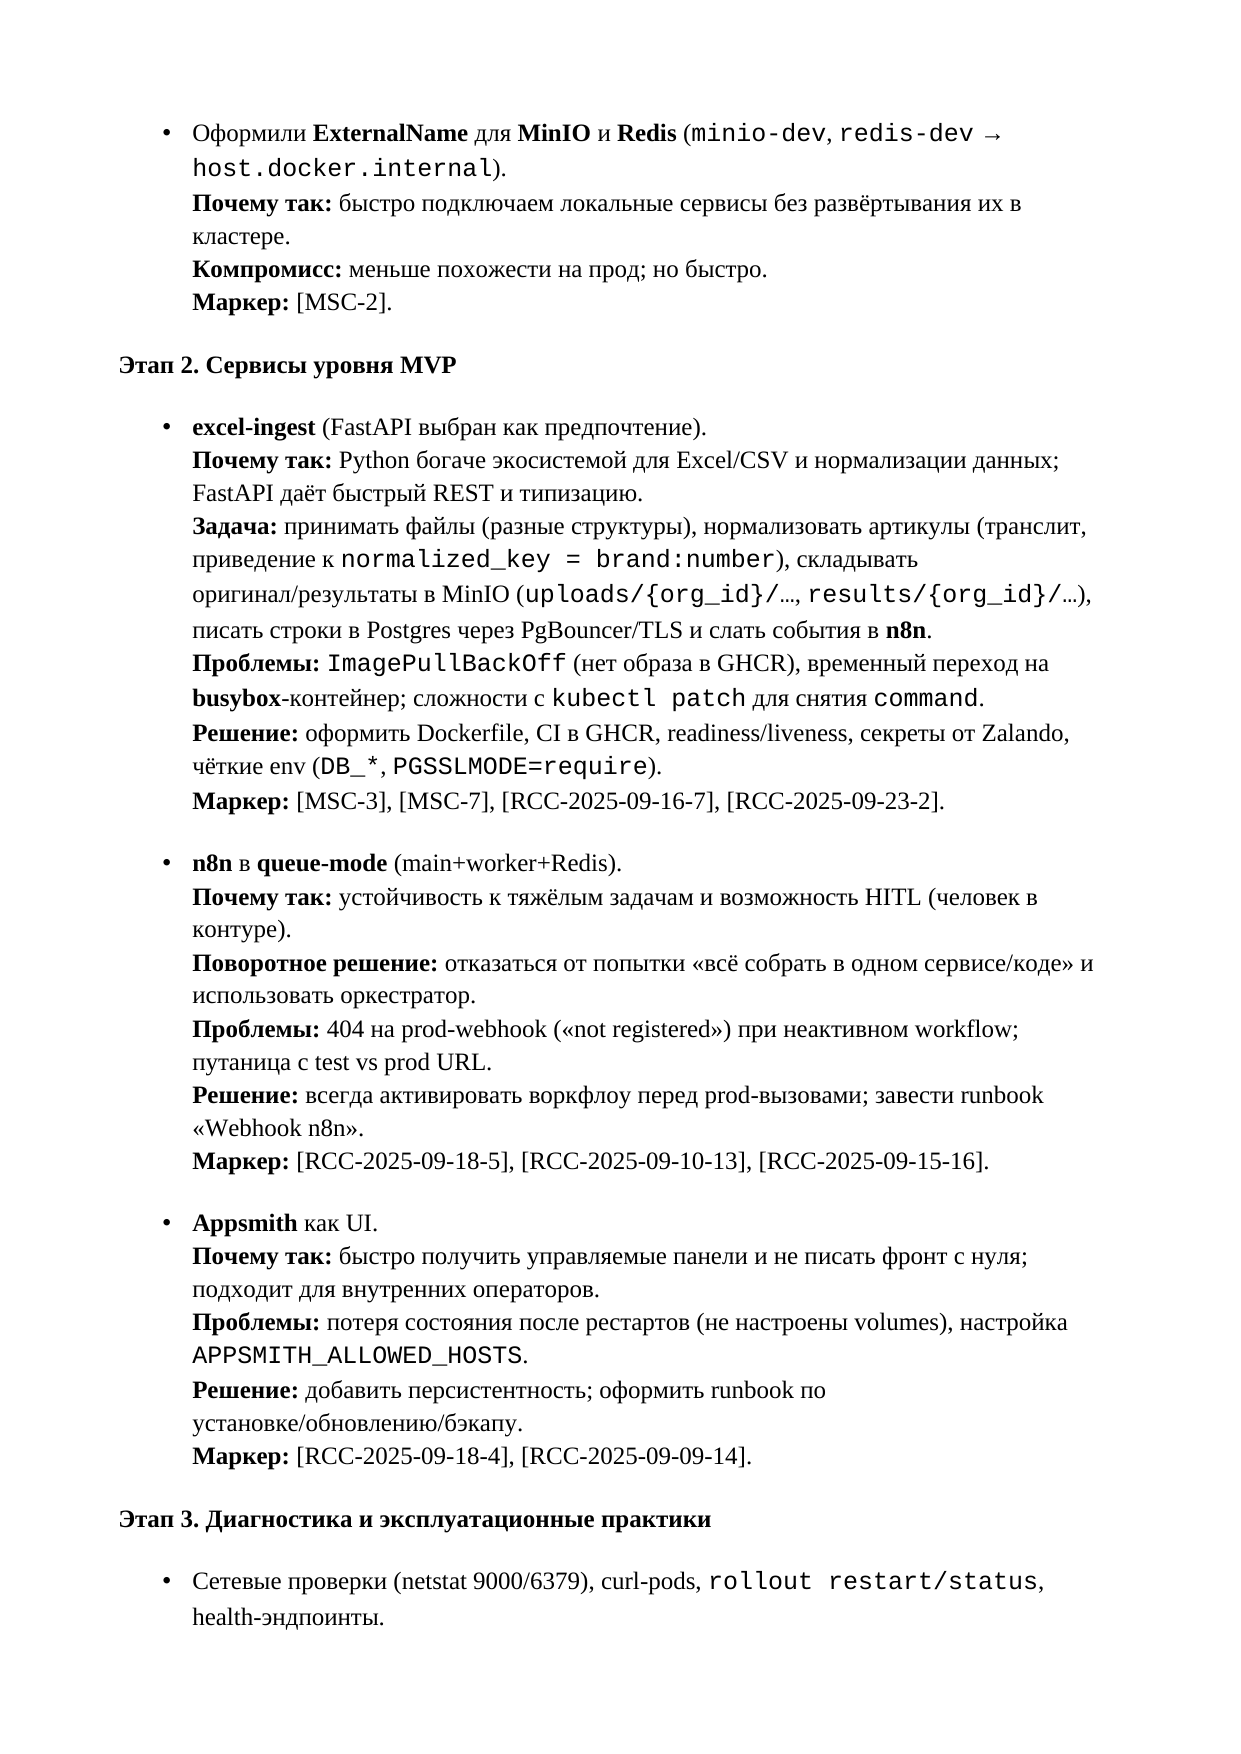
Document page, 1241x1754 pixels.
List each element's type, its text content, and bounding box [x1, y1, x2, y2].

list Сетевые проверки (netstat 9000/6379), curl‑pods, rollout restart/status, health‑эндпоинты. [162, 1566, 1122, 1630]
text Этап 2. Сервисы уровня MVP [118, 350, 1122, 379]
list excel‑ingest (FastAPI выбран как предпочтение). Почему так: Python богаче экосистемой для Excel/CSV и нормализации данных; FastAPI даёт быстрый REST и типизацию. Задача: принимать файлы (разные структуры), нормализовать артикулы (транслит, приведение к normalized_key = brand:number), складывать оригинал/результаты в MinIO (uploads/{org_id}/…, results/{org_id}/…), писать строки в Postgres через PgBouncer/TLS и слать события в n8n. Проблемы: ImagePullBackOff (нет образа в GHCR), временный переход на busybox‑контейнер; сложности с kubectl patch для снятия command. Решение: оформить Dockerfile, CI в GHCR, readiness/liveness, секреты от Zalando, чёткие env (DB_*, PGSSLMODE=require). Маркер: [MSC-3], [MSC-7], [RCC-2025-09-16-7], [RCC-2025-09-23-2]. [162, 412, 1122, 815]
text Этап 3. Диагностика и эксплуатационные практики [118, 1504, 1122, 1533]
list n8n в queue‑mode (main+worker+Redis). Почему так: устойчивость к тяжёлым задачам и возможность HITL (человек в контуре). Поворотное решение: отказаться от попытки «всё собрать в одном сервисе/коде» и использовать оркестратор. Проблемы: 404 на prod‑webhook («not registered») при неактивном workflow; путаница с test vs prod URL. Решение: всегда активировать воркфлоу перед prod‑вызовами; завести runbook «Webhook n8n». Маркер: [RCC-2025-09-18-5], [RCC-2025-09-10-13], [RCC-2025-09-15-16]. [162, 848, 1122, 1174]
list Appsmith как UI. Почему так: быстро получить управляемые панели и не писать фронт с нуля; подходит для внутренних операторов. Проблемы: потеря состояния после рестартов (не настроены volumes), настройка APPSMITH_ALLOWED_HOSTS. Решение: добавить персистентность; оформить runbook по установке/обновлению/бэкапу. Маркер: [RCC-2025-09-18-4], [RCC-2025-09-09-14]. [162, 1208, 1122, 1470]
list Оформили ExternalName для MinIO и Redis (minio-dev, redis-dev → host.docker.internal). Почему так: быстро подключаем локальные сервисы без развёртывания их в кластере. Компромисс: меньше похожести на прод; но быстро. Маркер: [MSC-2]. [162, 118, 1122, 316]
